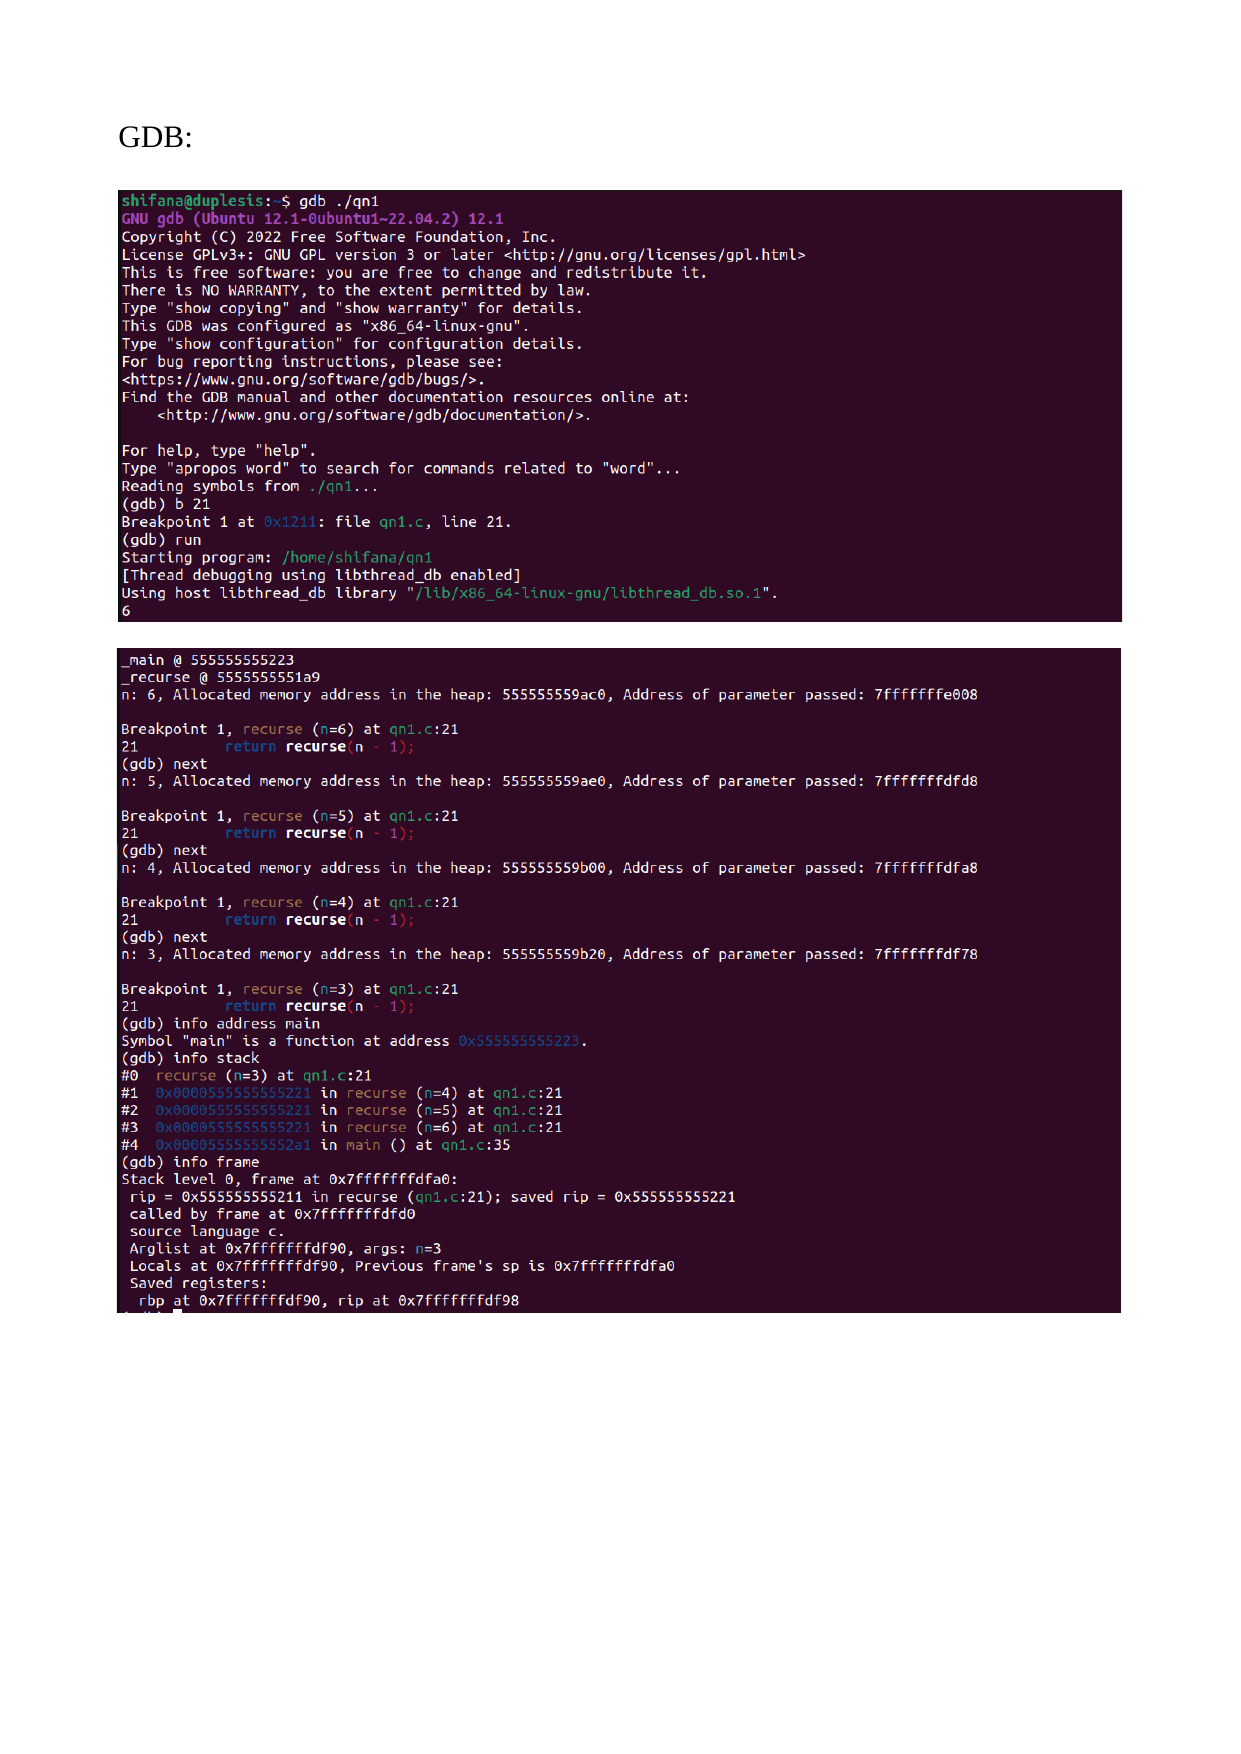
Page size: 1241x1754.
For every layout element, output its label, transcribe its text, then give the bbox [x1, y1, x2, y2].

picture [116, 648, 1121, 1313]
picture [118, 190, 1123, 622]
text GDB: [118, 118, 1122, 154]
